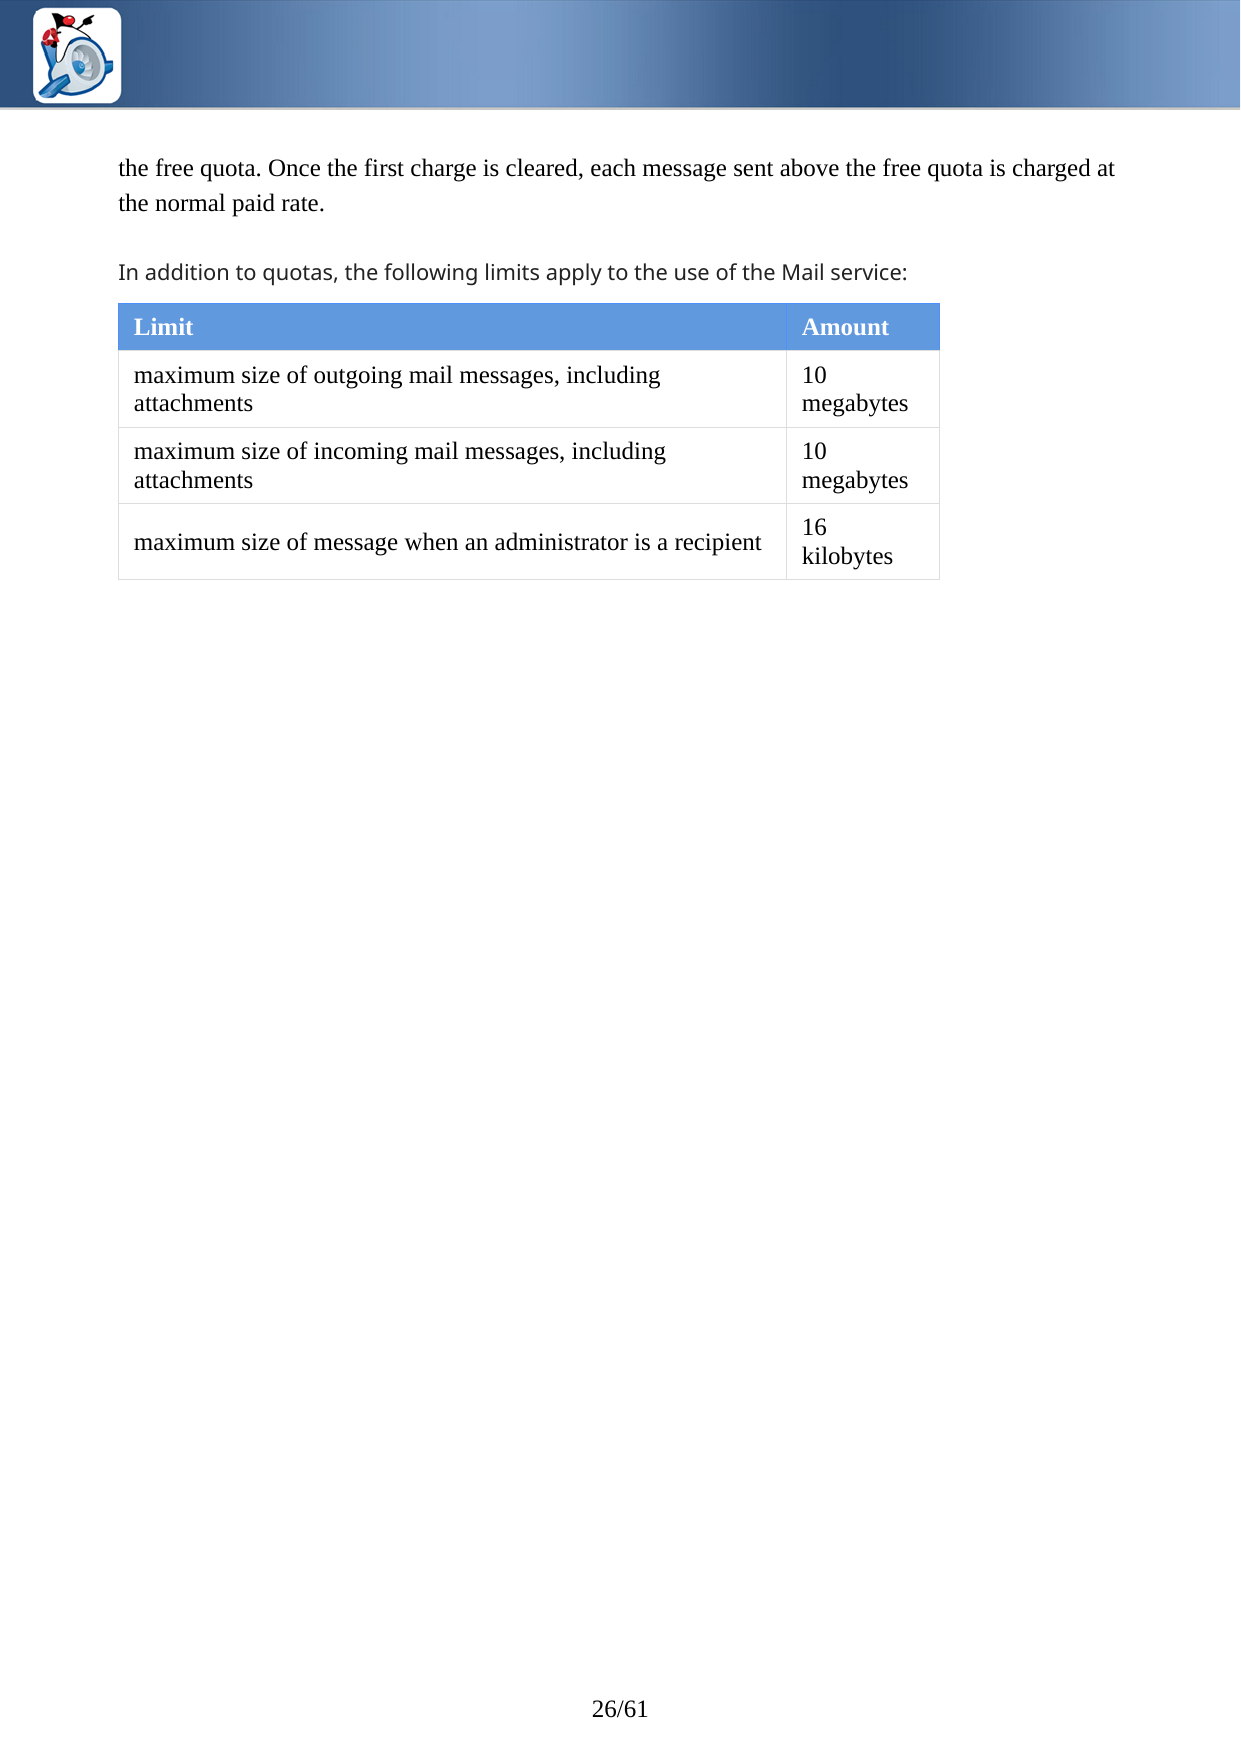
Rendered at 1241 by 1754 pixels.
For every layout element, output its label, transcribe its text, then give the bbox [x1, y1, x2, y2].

table_cell 10 megabytes [787, 428, 939, 503]
table_cell maximum size of incoming mail messages, including attachments [119, 428, 786, 503]
table_header Limit [119, 304, 786, 350]
picture [0, 0, 1241, 110]
text In addition to quotas, the following limits apply to the use of the Mail service: [118, 253, 1122, 287]
text the free quota. Once the first charge is cleared, each message sent above the free quota is charged at the normal paid rate. [118, 153, 1122, 217]
table_cell 16 kilobytes [787, 504, 939, 579]
table_header Amount [787, 304, 939, 350]
table_cell maximum size of message when an administrator is a recipient [119, 504, 786, 579]
table_cell maximum size of outgoing mail messages, including attachments [119, 351, 786, 427]
table_cell 10 megabytes [787, 351, 939, 427]
